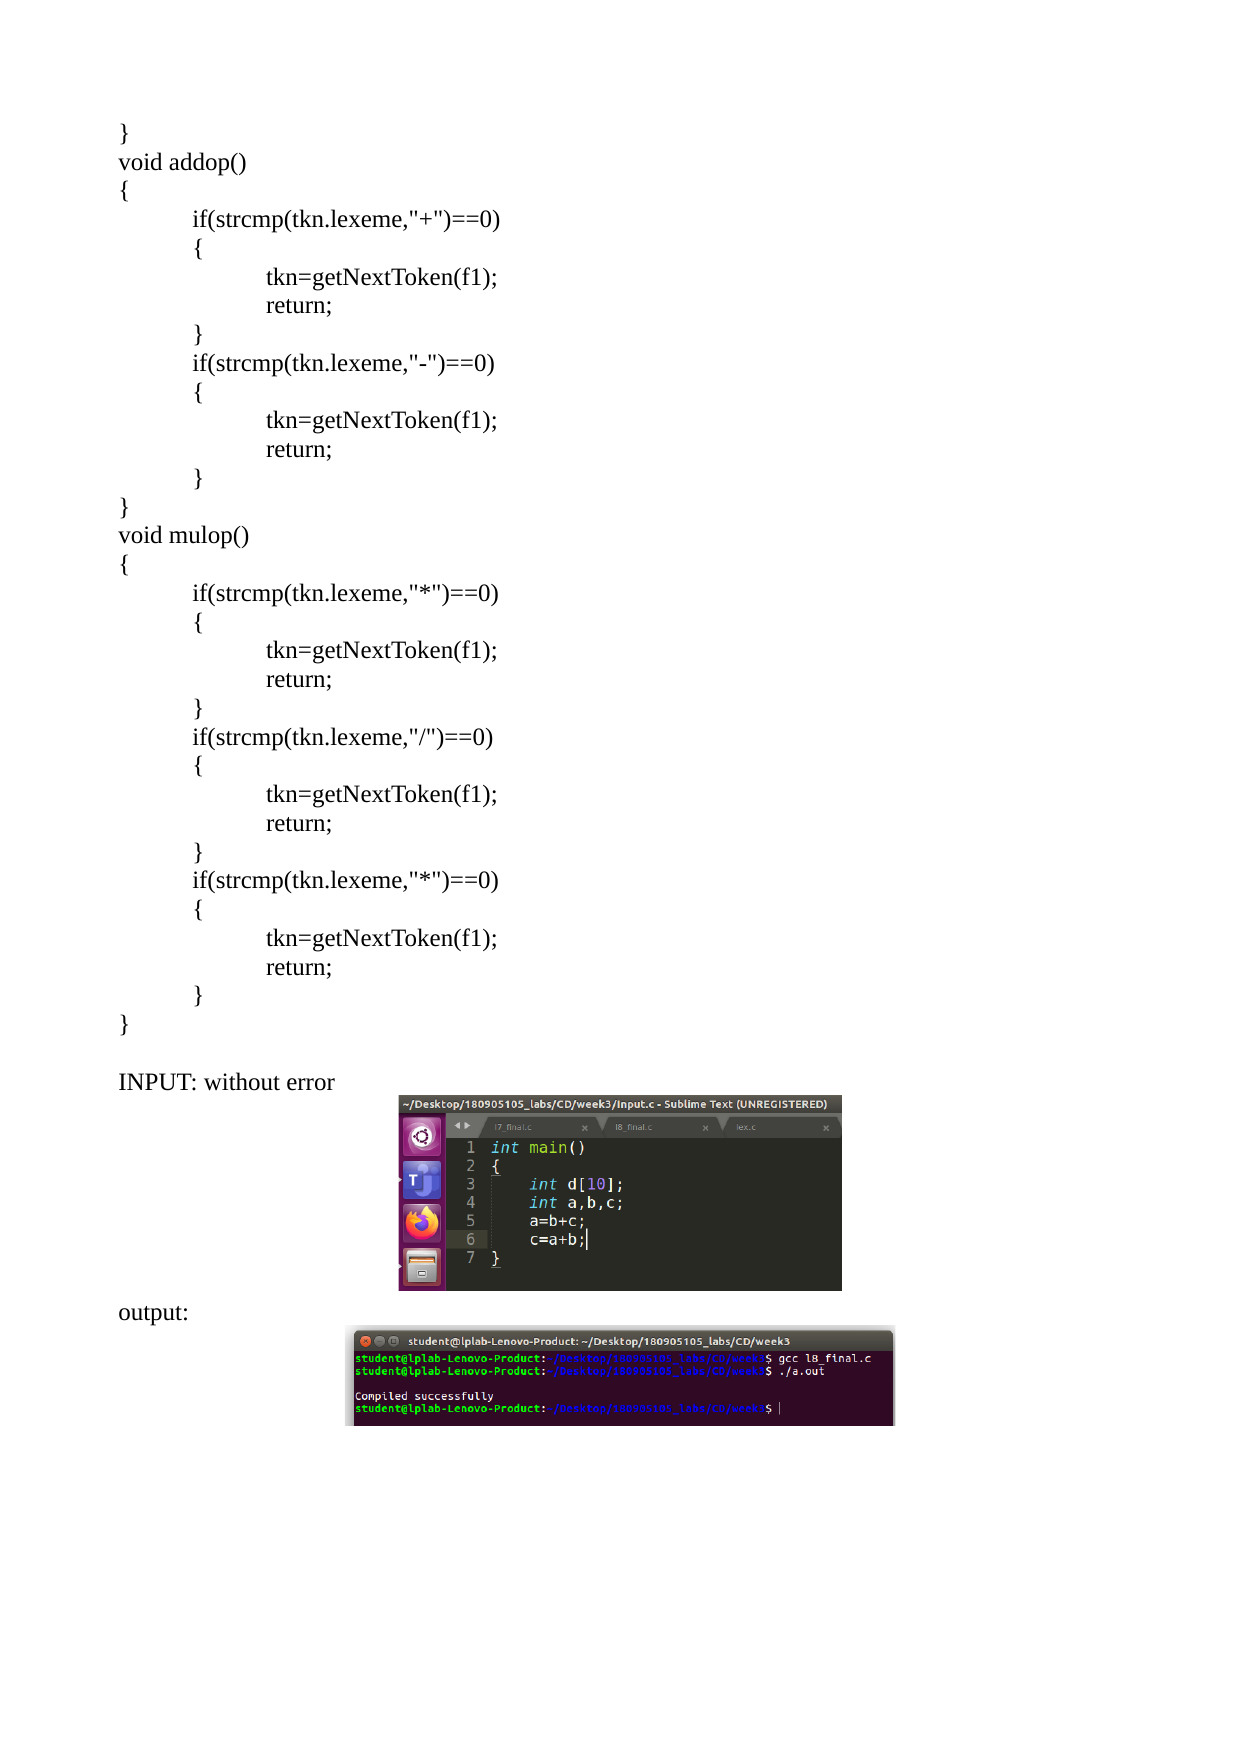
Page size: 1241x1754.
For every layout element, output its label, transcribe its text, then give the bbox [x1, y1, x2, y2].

text return; [118, 291, 1122, 319]
text { [118, 549, 1122, 578]
text return; [118, 434, 1122, 463]
text } [118, 492, 1122, 521]
text if(strcmp(tkn.lexeme,"*")==0) [118, 866, 1122, 894]
text void addop() [118, 147, 1122, 176]
text if(strcmp(tkn.lexeme,"-")==0) [118, 348, 1122, 377]
text } [118, 981, 1122, 1009]
text } [118, 1009, 1122, 1038]
text } [118, 319, 1122, 348]
text return; [118, 664, 1122, 693]
text } [118, 837, 1122, 866]
text if(strcmp(tkn.lexeme,"*")==0) [118, 578, 1122, 607]
text INPUT: without error [118, 1067, 1122, 1096]
text } [118, 463, 1122, 492]
text return; [118, 952, 1122, 981]
text { [118, 894, 1122, 923]
text output: [118, 1297, 1122, 1326]
text { [118, 233, 1122, 262]
text tkn=getNextToken(f1); [118, 262, 1122, 291]
text tkn=getNextToken(f1); [118, 923, 1122, 952]
text { [118, 377, 1122, 406]
text if(strcmp(tkn.lexeme,"/")==0) [118, 722, 1122, 751]
text tkn=getNextToken(f1); [118, 779, 1122, 808]
text { [118, 176, 1122, 204]
picture [344, 1325, 896, 1426]
text void mulop() [118, 521, 1122, 549]
text { [118, 607, 1122, 636]
text } [118, 118, 1122, 147]
text { [118, 751, 1122, 779]
text } [118, 693, 1122, 722]
text if(strcmp(tkn.lexeme,"+")==0) [118, 204, 1122, 233]
text return; [118, 808, 1122, 837]
text tkn=getNextToken(f1); [118, 636, 1122, 664]
text tkn=getNextToken(f1); [118, 406, 1122, 434]
